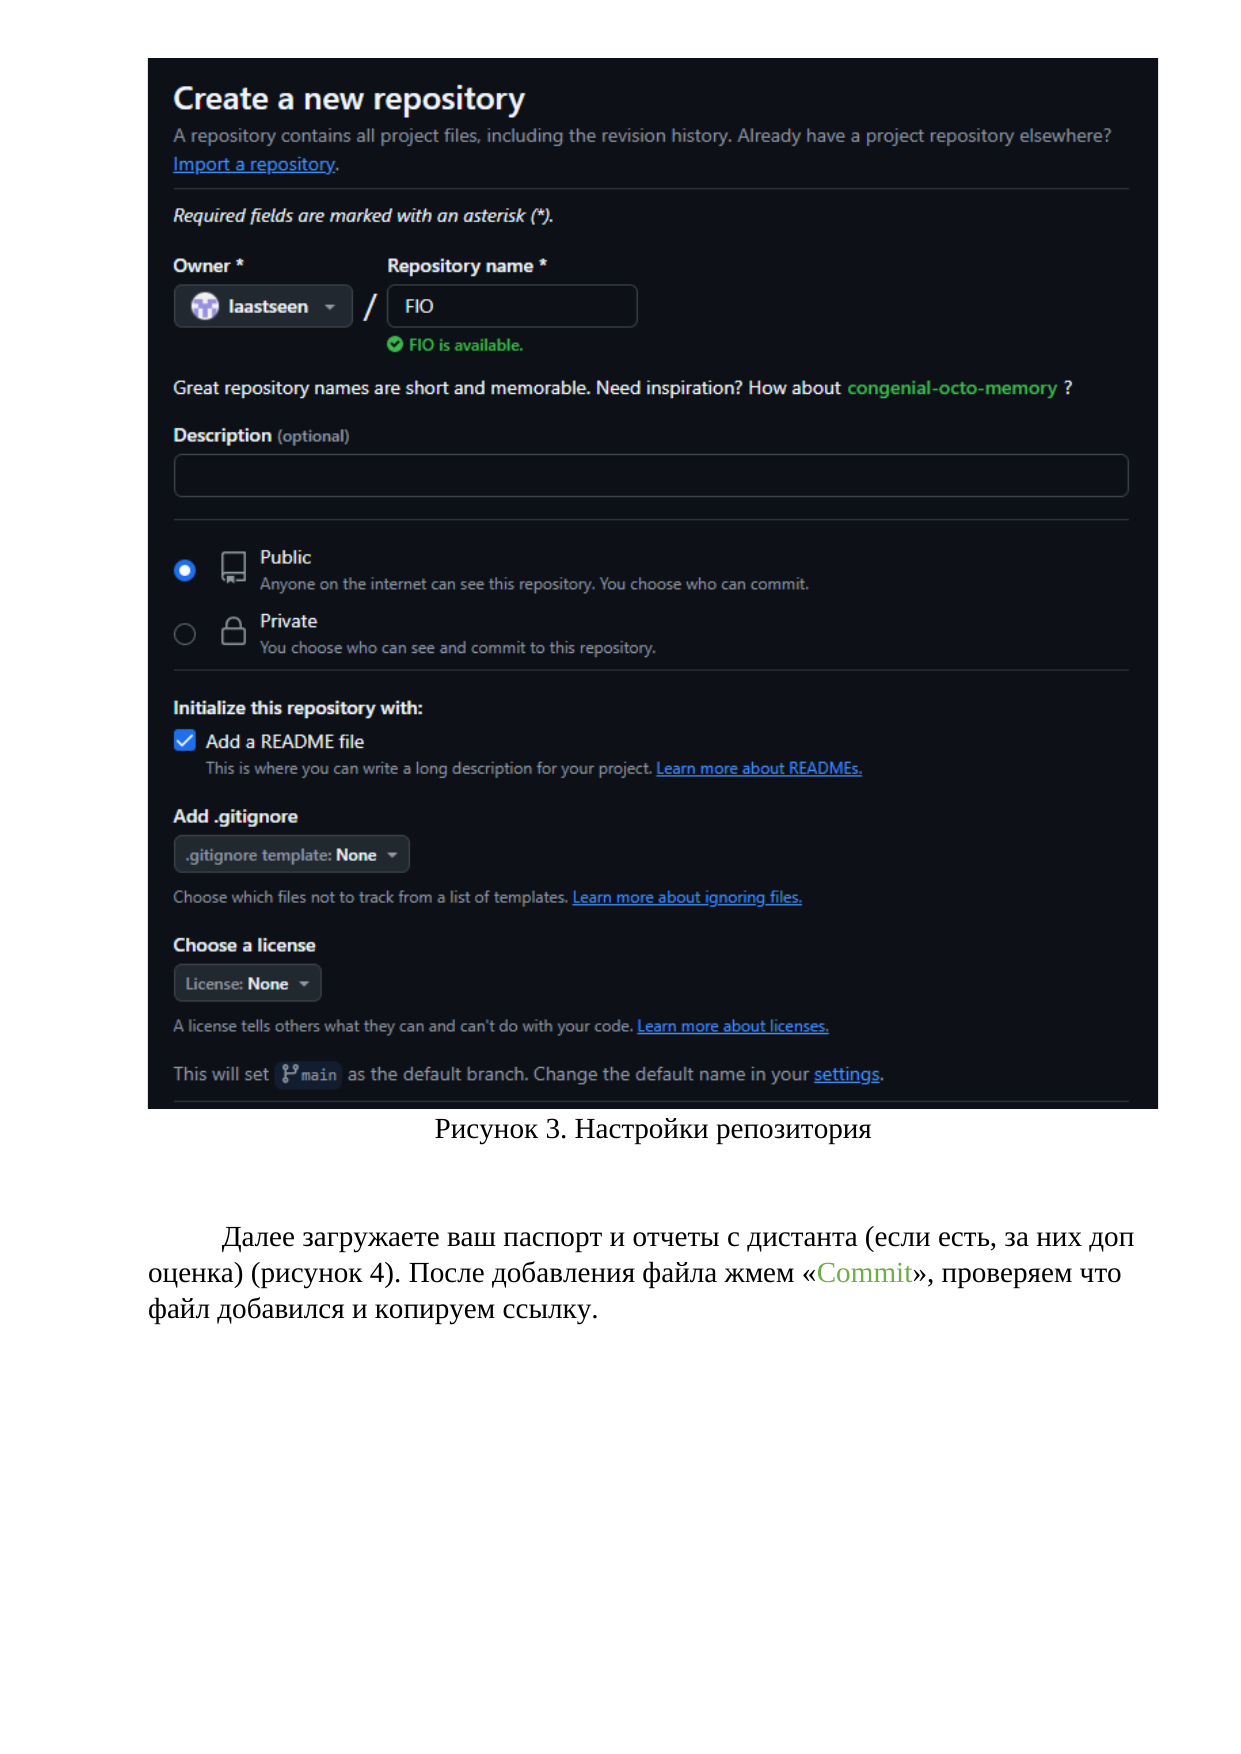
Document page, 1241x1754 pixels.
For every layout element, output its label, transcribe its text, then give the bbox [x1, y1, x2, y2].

list Далее загружаете ваш паспорт и отчеты с дистанта (если есть, за них доп оценка) (рисунок 4). После добавления файла жмем «Commit», проверяем что файл добавился и копируем ссылку. [148, 1219, 1158, 1325]
list Рисунок 3. Настройки репозитория [148, 1111, 1158, 1144]
picture [147, 58, 1159, 1109]
